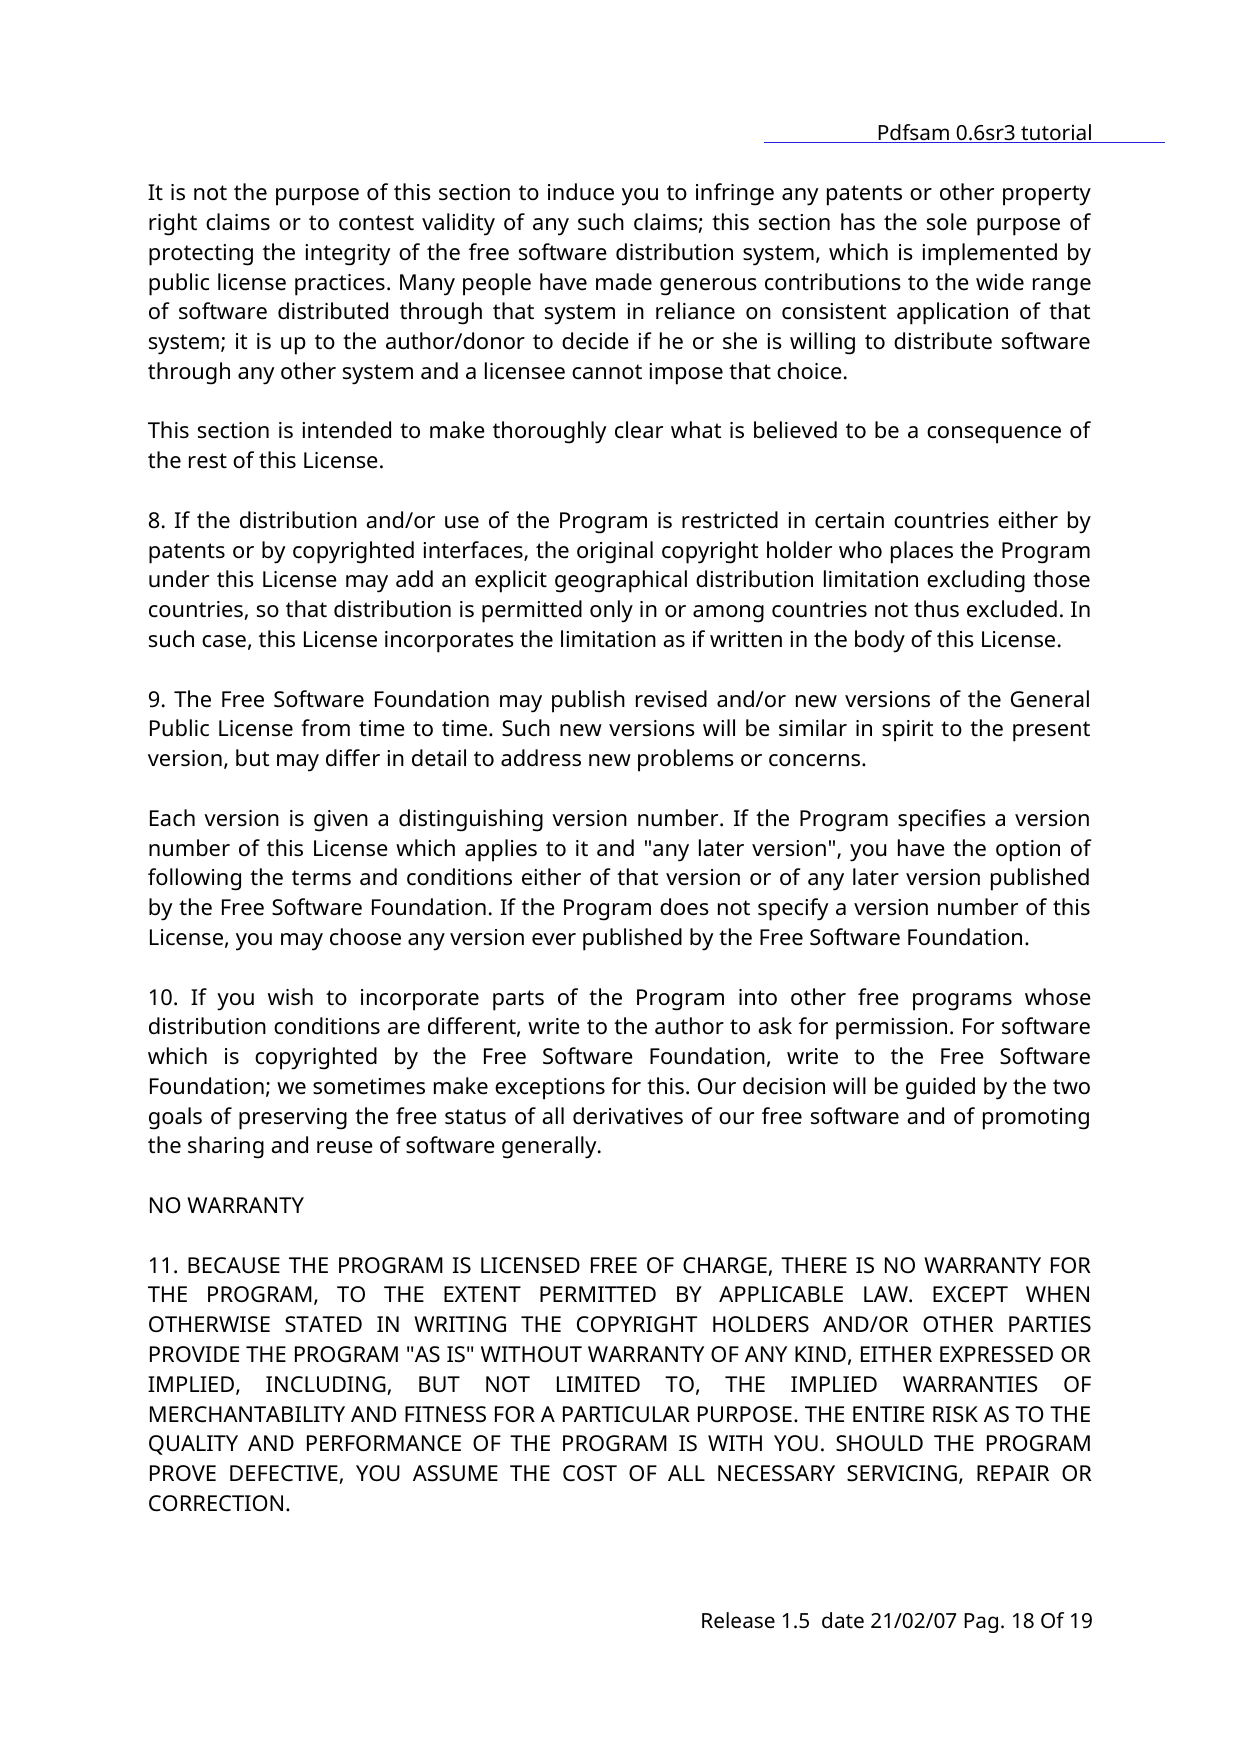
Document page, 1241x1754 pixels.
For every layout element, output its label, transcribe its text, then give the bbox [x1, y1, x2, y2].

text Each version is given a distinguishing version number. If the Program specifies a version number of this License which applies to it and "any later version", you have the option of following the terms and conditions either of that version or of any later version published by the Free Software Foundation. If the Program does not specify a version number of this License, you may choose any version ever published by the Free Software Foundation. [148, 803, 1093, 952]
text NO WARRANTY [148, 1190, 1093, 1220]
text 9. The Free Software Foundation may publish revised and/or new versions of the General Public License from time to time. Such new versions will be similar in spirit to the present version, but may differ in detail to address new problems or concerns. [148, 683, 1093, 773]
text It is not the purpose of this section to induce you to infringe any patents or other property right claims or to contest validity of any such claims; this section has the sole purpose of protecting the integrity of the free software distribution system, which is implemented by public license practices. Many people have made generous contributions to the wide range of software distributed through that system in reliance on consistent application of that system; it is up to the author/donor to decide if he or she is willing to distribute software through any other system and a licensee cannot impose that choice. [148, 177, 1093, 386]
text This section is intended to make thoroughly clear what is believed to be a consequence of the rest of this License. [148, 415, 1093, 475]
text 8. If the distribution and/or use of the Program is restricted in certain countries either by patents or by copyrighted interfaces, the original copyright holder who places the Program under this License may add an explicit geographical distribution limitation excluding those countries, so that distribution is permitted only in or among countries not thus excluded. In such case, this License incorporates the limitation as if written in the body of this License. [148, 505, 1093, 654]
text 11. BECAUSE THE PROGRAM IS LICENSED FREE OF CHARGE, THERE IS NO WARRANTY FOR THE PROGRAM, TO THE EXTENT PERMITTED BY APPLICABLE LAW. EXCEPT WHEN OTHERWISE STATED IN WRITING THE COPYRIGHT HOLDERS AND/OR OTHER PARTIES PROVIDE THE PROGRAM "AS IS" WITHOUT WARRANTY OF ANY KIND, EITHER EXPRESSED OR IMPLIED, INCLUDING, BUT NOT LIMITED TO, THE IMPLIED WARRANTIES OF MERCHANTABILITY AND FITNESS FOR A PARTICULAR PURPOSE. THE ENTIRE RISK AS TO THE QUALITY AND PERFORMANCE OF THE PROGRAM IS WITH YOU. SHOULD THE PROGRAM PROVE DEFECTIVE, YOU ASSUME THE COST OF ALL NECESSARY SERVICING, REPAIR OR CORRECTION. [148, 1249, 1093, 1518]
text 10. If you wish to incorporate parts of the Program into other free programs whose distribution conditions are different, write to the author to ask for permission. For software which is copyrighted by the Free Software Foundation, write to the Free Software Foundation; we sometimes make exceptions for this. Our decision will be guided by the two goals of preserving the free status of all derivatives of our free software and of promoting the sharing and reuse of software generally. [148, 981, 1093, 1160]
